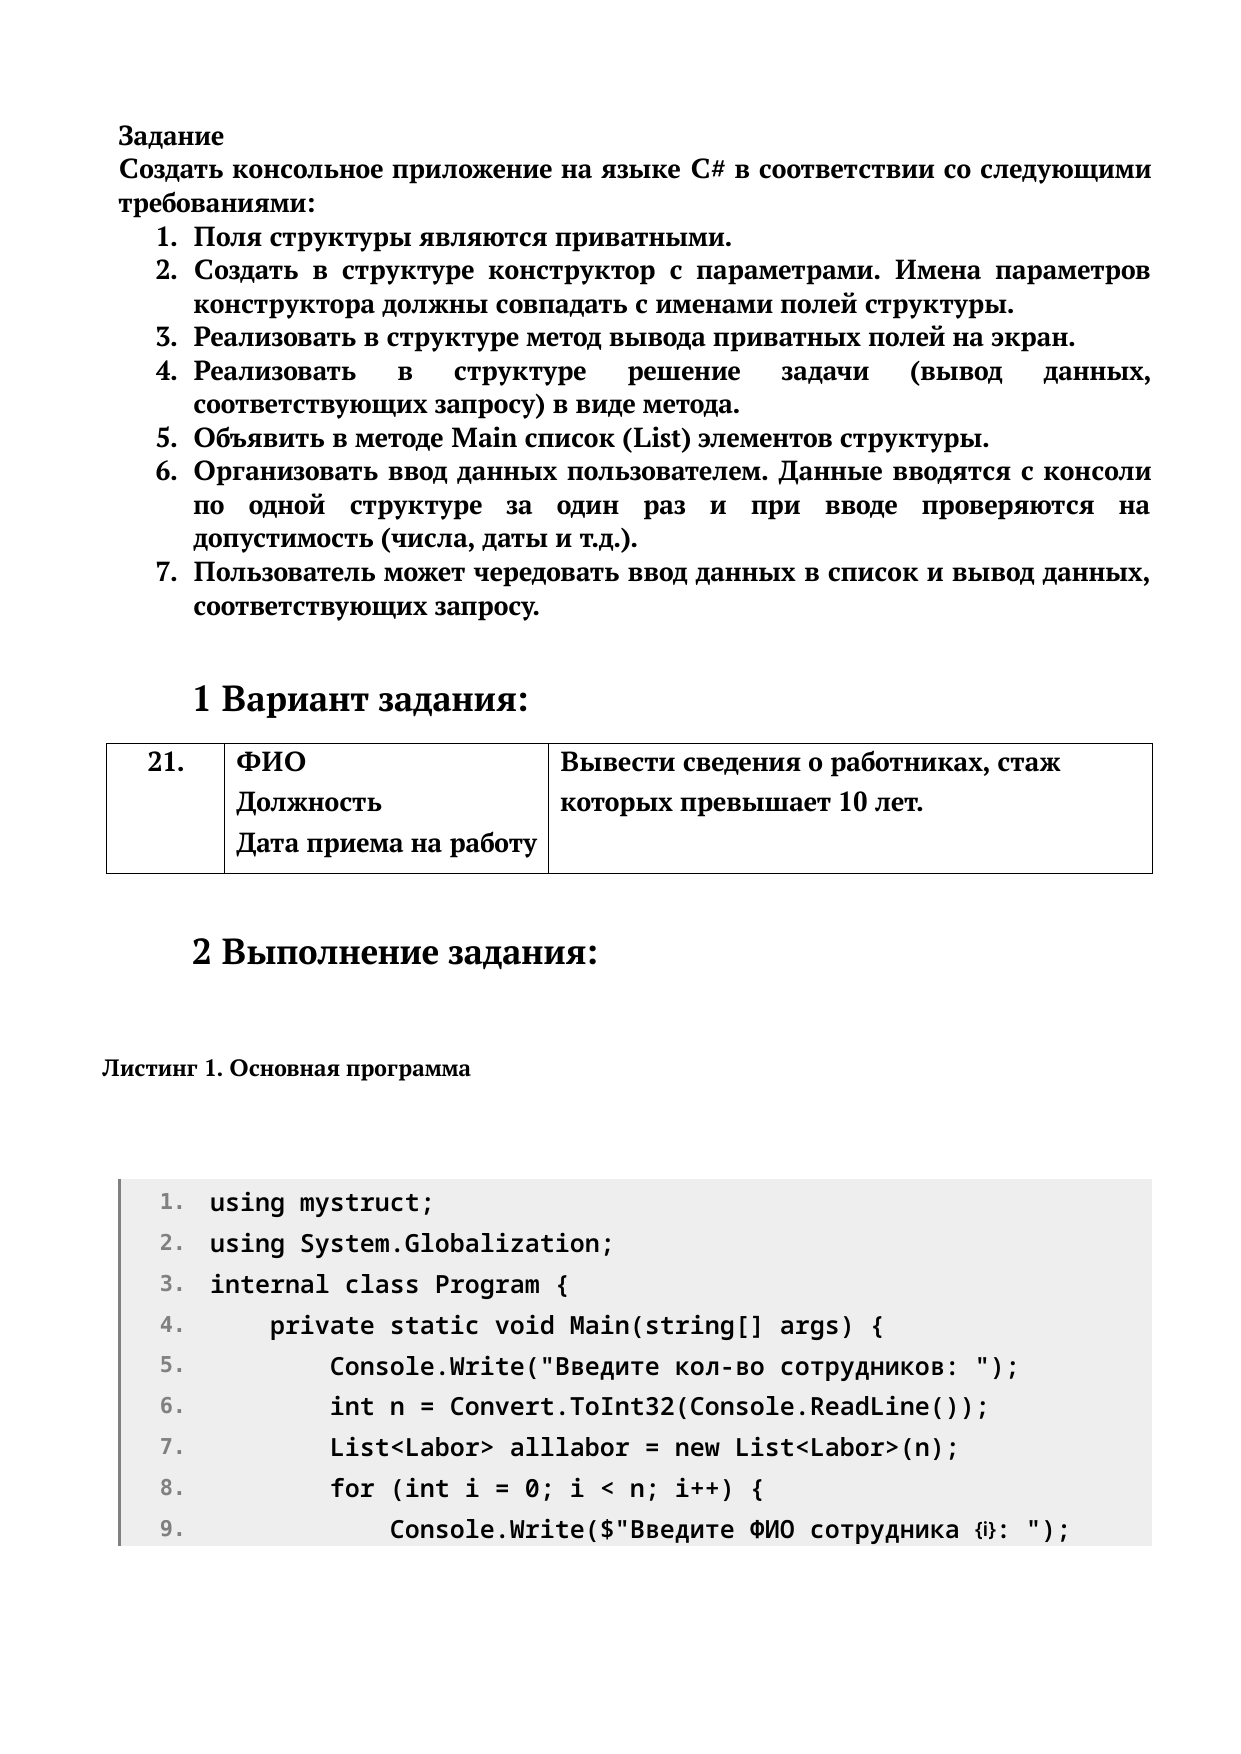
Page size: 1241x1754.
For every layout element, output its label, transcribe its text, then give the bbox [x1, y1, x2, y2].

list internal class Program { [121, 1261, 1152, 1301]
list Организовать ввод данных пользователем. Данные вводятся с консоли по одной структуре за один раз и при вводе проверяются на допустимость (числа, даты и т.д.). [156, 453, 1152, 554]
text Листинг 1. Основная программа [101, 1053, 1188, 1082]
list Создать в структуре конструктор с параметрами. Имена параметров конструктора должны совпадать с именами полей структуры. [156, 252, 1152, 319]
list Console.Write("Введите кол-во сотрудников: "); [121, 1342, 1152, 1382]
table_header 21. [107, 744, 224, 873]
table_header ФИО Должность Дата приема на работу [225, 744, 548, 873]
list for (int i = 0; i < n; i++) { [121, 1465, 1152, 1505]
list Объявить в методе Main список (List) элементов структуры. [156, 420, 1152, 453]
list using System.Globalization; [121, 1220, 1152, 1260]
subtitle 2 Выполнение задания: [192, 928, 1152, 972]
list List<Labor> alllabor = new List<Labor>(n); [121, 1424, 1152, 1464]
subtitle 1 Вариант задания: [192, 675, 1152, 719]
list Поля структуры являются приватными. [156, 219, 1152, 252]
list Реализовать в структуре решение задачи (вывод данных, соответствующих запросу) в виде метода. [156, 353, 1152, 420]
list using mystruct; [121, 1179, 1152, 1219]
list Пользователь может чередовать ввод данных в список и вывод данных, соответствующих запросу. [156, 554, 1152, 621]
text Задание [118, 118, 1152, 152]
list private static void Main(string[] args) { [121, 1301, 1152, 1341]
list Console.Write($"Введите ФИО сотрудника {i}: "); [121, 1506, 1152, 1546]
table_header Вывести сведения о работниках, стаж которых превышает 10 лет. [549, 744, 1152, 873]
list int n = Convert.ToInt32(Console.ReadLine()); [121, 1383, 1152, 1423]
text Создать консольное приложение на языке C# в соответствии со следующими требованиями: [118, 152, 1152, 219]
list Реализовать в структуре метод вывода приватных полей на экран. [156, 319, 1152, 353]
